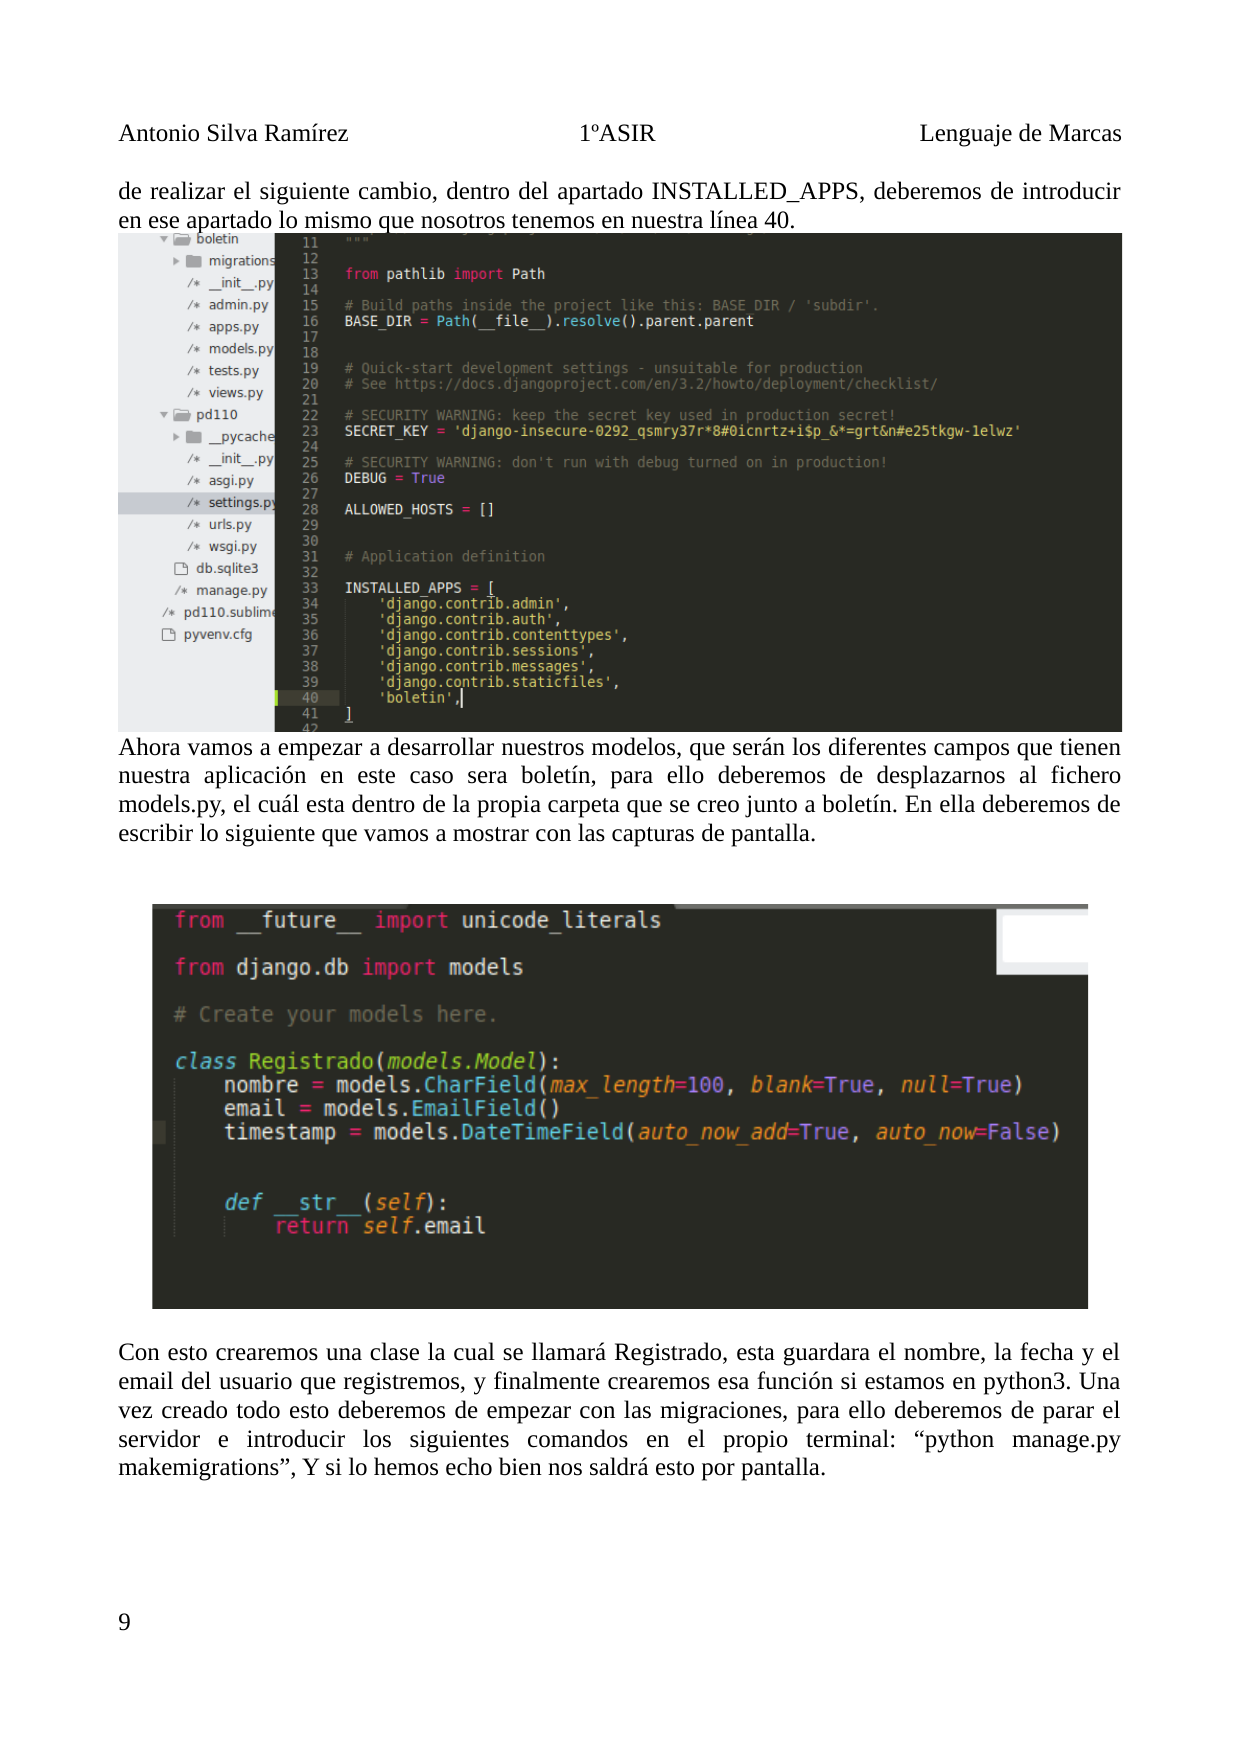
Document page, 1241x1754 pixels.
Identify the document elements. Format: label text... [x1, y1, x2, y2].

picture [152, 904, 1089, 1309]
text Con esto crearemos una clase la cual se llamará Registrado, esta guardara el nombre, la fecha y el email del usuario que registremos, y finalmente crearemos esa función si estamos en python3. Una vez creado todo esto deberemos de empezar con las migraciones, para ello deberemos de parar el servidor e introducir los siguientes comandos en el propio terminal: “python manage.py makemigrations”, Y si lo hemos echo bien nos saldrá esto por pantalla. [118, 1337, 1122, 1481]
text de realizar el siguiente cambio, dentro del apartado INSTALLED_APPS, deberemos de introducir en ese apartado lo mismo que nosotros tenemos en nuestra línea 40. [118, 176, 1122, 233]
picture [118, 233, 1123, 732]
text Ahora vamos a empezar a desarrollar nuestros modelos, que serán los diferentes campos que tienen nuestra aplicación en este caso sera boletín, para ello deberemos de desplazarnos al fichero models.py, el cuál esta dentro de la propia carpeta que se creo junto a boletín. En ella deberemos de escribir lo siguiente que vamos a mostrar con las capturas de pantalla. [118, 732, 1122, 847]
